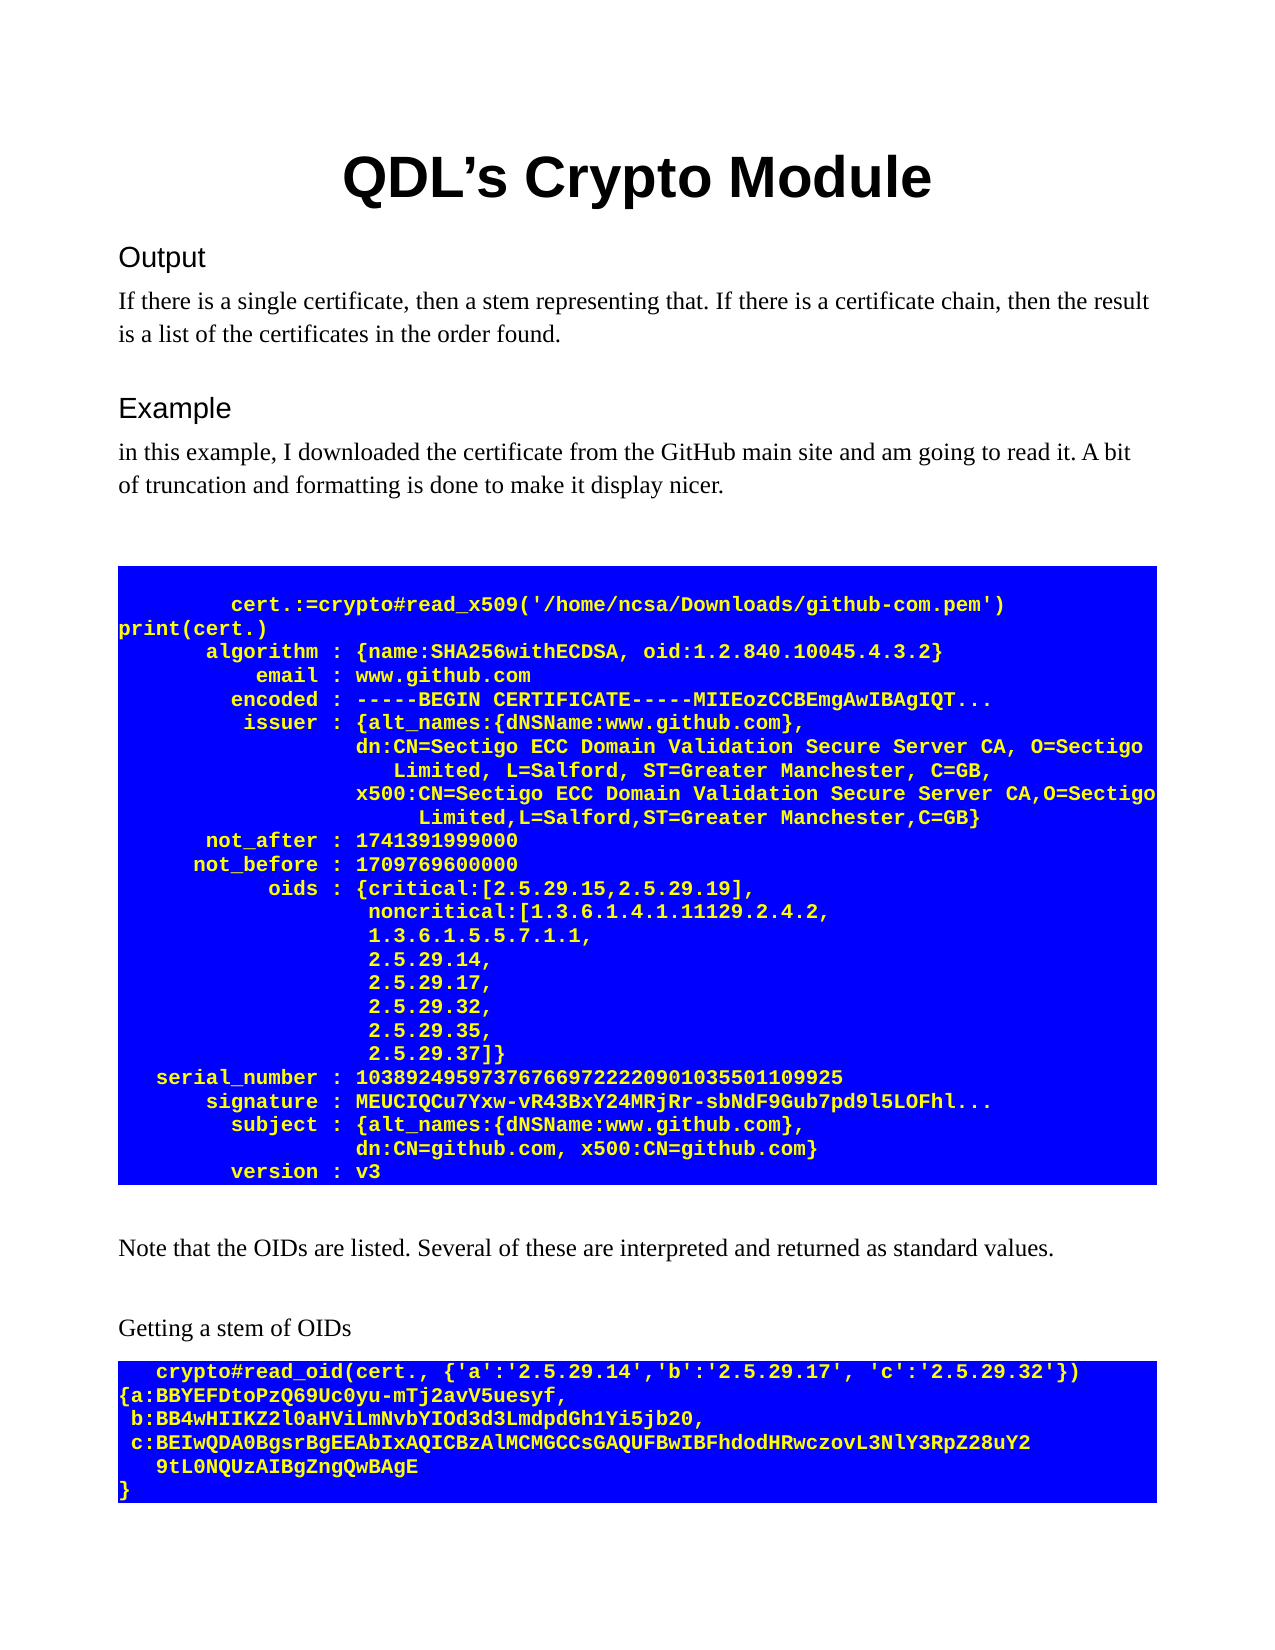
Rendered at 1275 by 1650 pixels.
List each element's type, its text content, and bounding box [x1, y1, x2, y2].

text issuer : {alt_names:{dNSName:www.github.com}, [118, 712, 1157, 736]
text serial_number : 103892495973767669722220901035501109925 [118, 1067, 1157, 1091]
subtitle Example [118, 391, 1157, 425]
text } [118, 1479, 1157, 1503]
text print(cert.) [118, 618, 1157, 641]
text in this example, I downloaded the certificate from the GitHub main site and am going to read it. A bit of truncation and formatting is done to make it display nicer. [118, 437, 1157, 499]
text If there is a single certificate, then a stem representing that. If there is a certificate chain, then the result is a list of the certificates in the order found. [118, 286, 1157, 347]
text algorithm : {name:SHA256withECDSA, oid:1.2.840.10045.4.3.2} [118, 641, 1157, 665]
text version : v3 [118, 1162, 1157, 1185]
text b:BB4wHIIKZ2l0aHViLmNvbYIOd3d3LmdpdGh1Yi5jb20, c:BEIwQDA0BgsrBgEEAbIxAQICBzAlMCMGCCsGAQUFBwIBFhdodHRwczovL3NlY3RpZ28uY2 [118, 1408, 1157, 1456]
text signature : MEUCIQCu7Yxw-vR43BxY24MRjRr-sbNdF9Gub7pd9l5LOFhl... [118, 1091, 1157, 1114]
text email : www.github.com [118, 665, 1157, 689]
text not_after : 1741391999000 [118, 831, 1157, 854]
text not_before : 1709769600000 [118, 854, 1157, 878]
text crypto#read_oid(cert., {'a':'2.5.29.14','b':'2.5.29.17', 'c':'2.5.29.32'}) {a:BBYEFDtoPzQ69Uc0yu-mTj2avV5uesyf, [118, 1361, 1157, 1408]
text Note that the OIDs are listed. Several of these are interpreted and returned as standard values. [118, 1233, 1157, 1294]
subtitle Output [118, 240, 1157, 273]
text encoded : -----BEGIN CERTIFICATE-----MIIEozCCBEmgAwIBAgIQT... [118, 689, 1157, 712]
text x500:CN=Sectigo ECC Domain Validation Secure Server CA,O=Sectigo Limited,L=Salford,ST=Greater Manchester,C=GB} [118, 783, 1157, 831]
text 9tL0NQUzAIBgZngQwBAgE [118, 1456, 1157, 1479]
text subject : {alt_names:{dNSName:www.github.com}, dn:CN=github.com, x500:CN=github.com} [118, 1114, 1157, 1162]
text oids : {critical:[2.5.29.15,2.5.29.19], noncritical:[1.3.6.1.4.1.11129.2.4.2, 1.3.6.1.5.5.7.1.1, 2.5.29.14, 2.5.29.17, 2.5.29.32, 2.5.29.35, 2.5.29.37]} [118, 878, 1157, 1067]
text dn:CN=Sectigo ECC Domain Validation Secure Server CA, O=Sectigo Limited, L=Salford, ST=Greater Manchester, C=GB, [118, 736, 1157, 783]
text Getting a stem of OIDs [118, 1313, 1157, 1342]
text cert.:=crypto#read_x509('/home/ncsa/Downloads/github-com.pem') [118, 566, 1157, 618]
